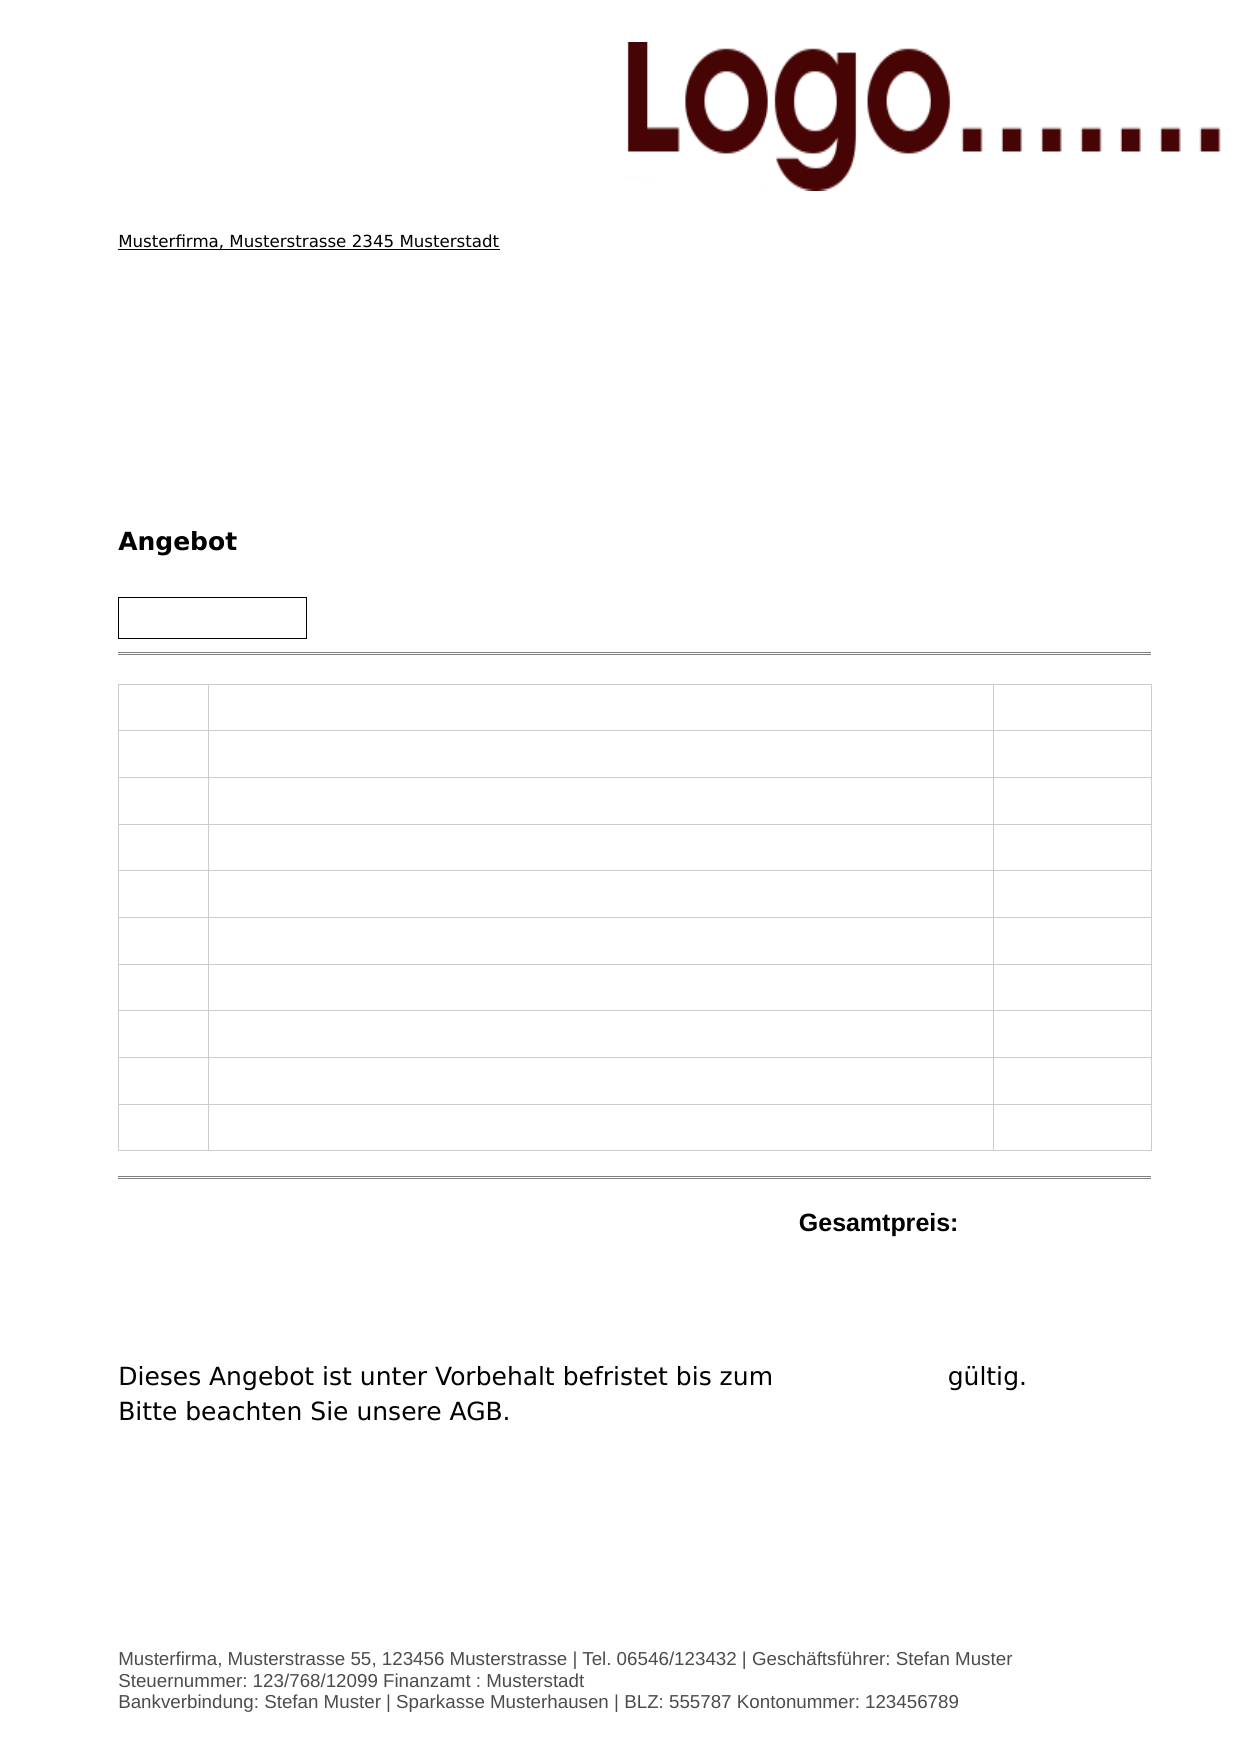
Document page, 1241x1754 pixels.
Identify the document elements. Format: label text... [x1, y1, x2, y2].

text gültig. [948, 1356, 1152, 1397]
table_cell [118, 383, 993, 412]
table_cell [635, 597, 991, 638]
table_cell [118, 1179, 1151, 1207]
table_cell [209, 1011, 993, 1057]
table_cell [119, 778, 208, 824]
table_cell [994, 1011, 1151, 1057]
table_cell [119, 871, 208, 917]
table_cell [490, 261, 993, 302]
table_cell [993, 1208, 1011, 1241]
table_cell [490, 343, 993, 383]
table_cell [209, 731, 993, 777]
table_cell [209, 1058, 993, 1104]
table_cell [118, 655, 1151, 684]
table_cell [1145, 1208, 1151, 1241]
table_header [993, 232, 1151, 261]
table_cell [994, 731, 1151, 777]
table_header Musterfirma, Musterstrasse 2345 Musterstadt [118, 232, 993, 261]
table_cell [993, 261, 1151, 302]
table_cell [119, 918, 208, 964]
table_cell Gesamtpreis: [118, 1208, 993, 1241]
table_cell [119, 731, 208, 777]
table_cell [994, 965, 1151, 1010]
table_cell [209, 825, 993, 870]
table_cell [209, 918, 993, 964]
table_cell Angebot [118, 412, 1151, 597]
table_cell [994, 1058, 1151, 1104]
text Dieses Angebot ist unter Vorbehalt befristet bis zum [118, 1356, 788, 1397]
table_cell [209, 871, 993, 917]
table_cell [118, 638, 1151, 652]
table_cell [307, 597, 634, 638]
table_cell [993, 343, 1151, 383]
table_cell [209, 685, 993, 730]
table_cell [994, 918, 1151, 964]
table_cell [209, 778, 993, 824]
table_cell [994, 1105, 1151, 1150]
text Bitte beachten Sie unsere AGB. [118, 1397, 1152, 1426]
table_cell [209, 1105, 993, 1150]
table_cell [119, 1058, 208, 1104]
table_cell [994, 871, 1151, 917]
table_cell [118, 1151, 1151, 1176]
table_cell [993, 383, 1151, 412]
table_cell [119, 1011, 208, 1057]
table_cell [994, 778, 1151, 824]
table_cell [994, 685, 1151, 730]
table_cell [994, 825, 1151, 870]
picture [621, 42, 1241, 191]
table_cell [993, 302, 1151, 342]
table_cell [490, 302, 993, 342]
